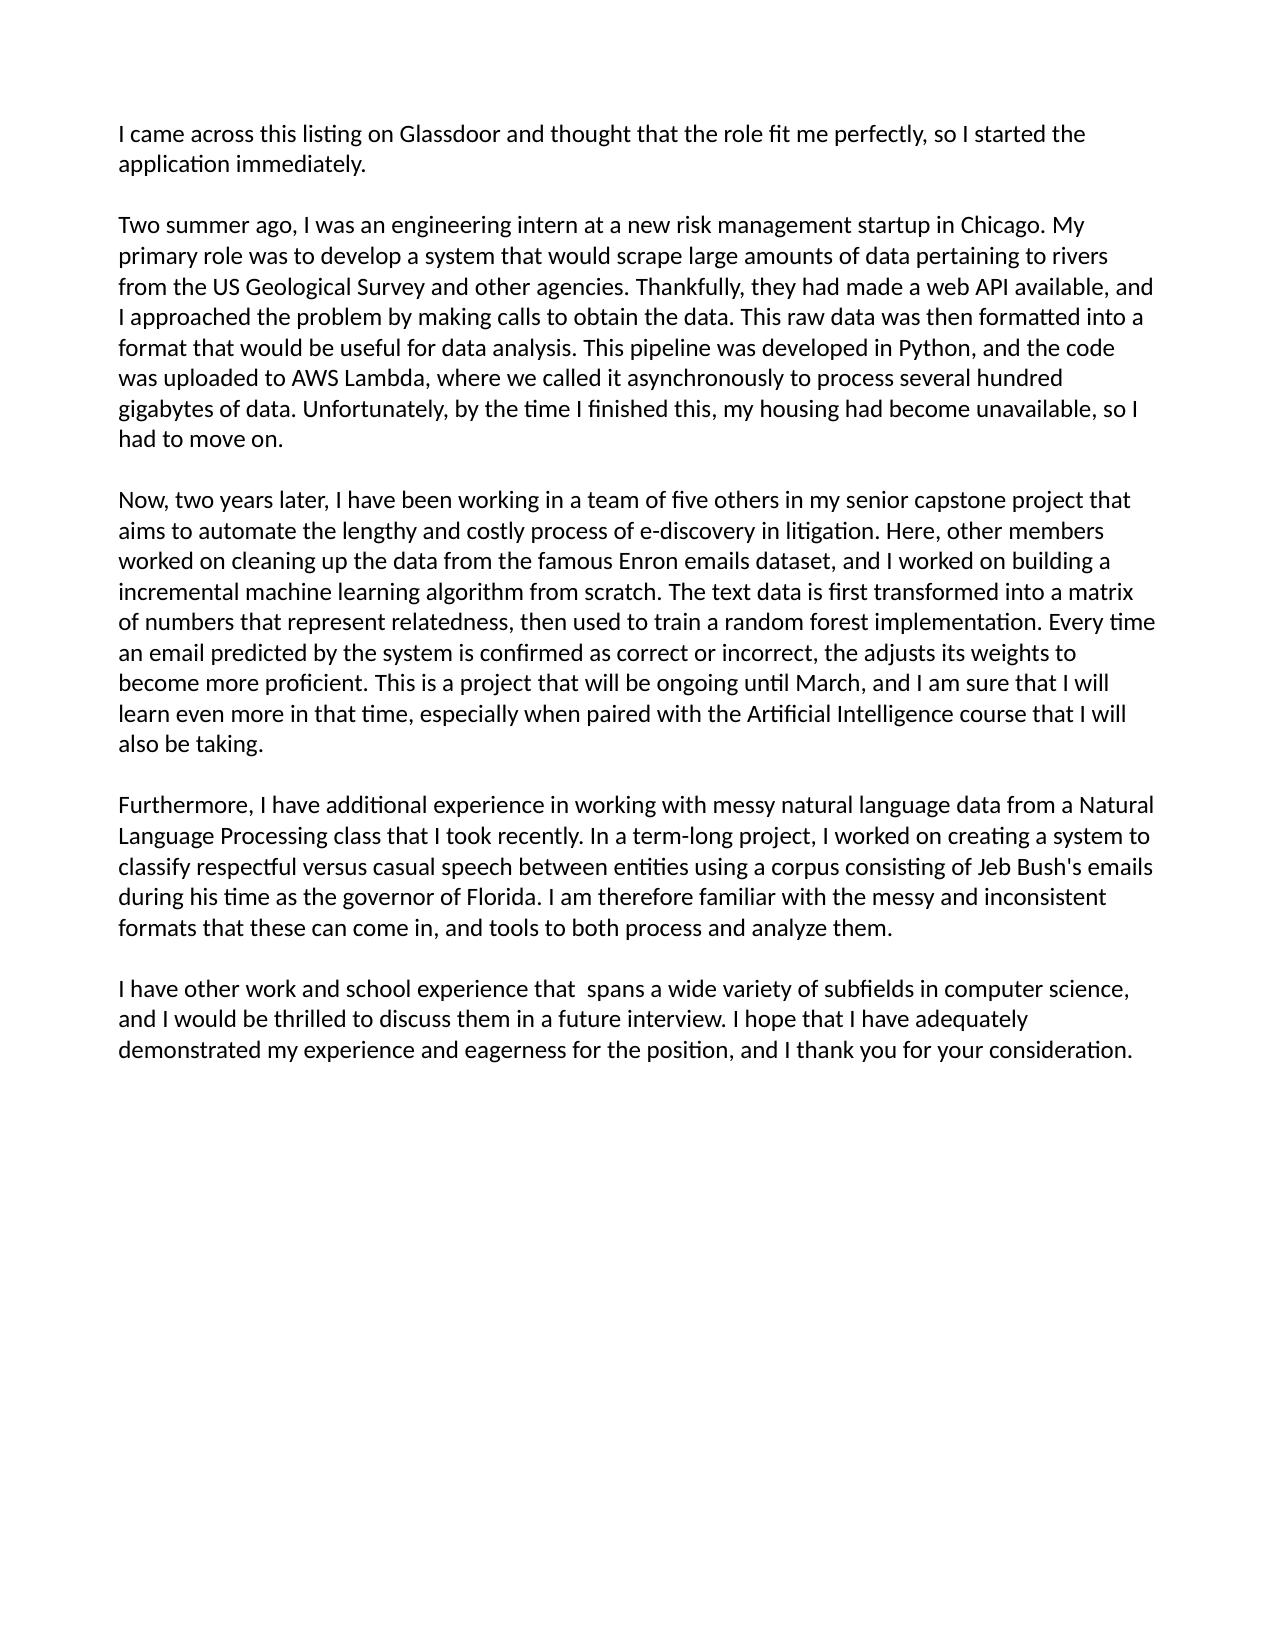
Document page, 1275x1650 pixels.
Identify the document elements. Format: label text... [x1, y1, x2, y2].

text Now, two years later, I have been working in a team of five others in my senior capstone project that aims to automate the lengthy and costly process of e-discovery in litigation. Here, other members worked on cleaning up the data from the famous Enron emails dataset, and I worked on building a incremental machine learning algorithm from scratch. The text data is first transformed into a matrix of numbers that represent relatedness, then used to train a random forest implementation. Every time an email predicted by the system is confirmed as correct or incorrect, the adjusts its weights to become more proficient. This is a project that will be ongoing until March, and I am sure that I will learn even more in that time, especially when paired with the Artificial Intelligence course that I will also be taking. [118, 484, 1157, 759]
text I have other work and school experience that spans a wide variety of subfields in computer science, and I would be thrilled to discuss them in a future interview. I hope that I have adequately demonstrated my experience and eagerness for the position, and I thank you for your consideration. [118, 973, 1157, 1064]
text Furthermore, I have additional experience in working with messy natural language data from a Natural Language Processing class that I took recently. In a term-long project, I worked on creating a system to classify respectful versus casual speech between entities using a corpus consisting of Jeb Bush's emails during his time as the governor of Florida. I am therefore familiar with the messy and inconsistent formats that these can come in, and tools to both process and analyze them. [118, 789, 1157, 942]
text Two summer ago, I was an engineering intern at a new risk management startup in Chicago. My primary role was to develop a system that would scrape large amounts of data pertaining to rivers from the US Geological Survey and other agencies. Thankfully, they had made a web API available, and I approached the problem by making calls to obtain the data. This raw data was then formatted into a format that would be useful for data analysis. This pipeline was developed in Python, and the code was uploaded to AWS Lambda, where we called it asynchronously to process several hundred gigabytes of data. Unfortunately, by the time I finished this, my housing had become unavailable, so I had to move on. [118, 210, 1157, 454]
text I came across this listing on Glassdoor and thought that the role fit me perfectly, so I started the application immediately. [118, 118, 1157, 179]
